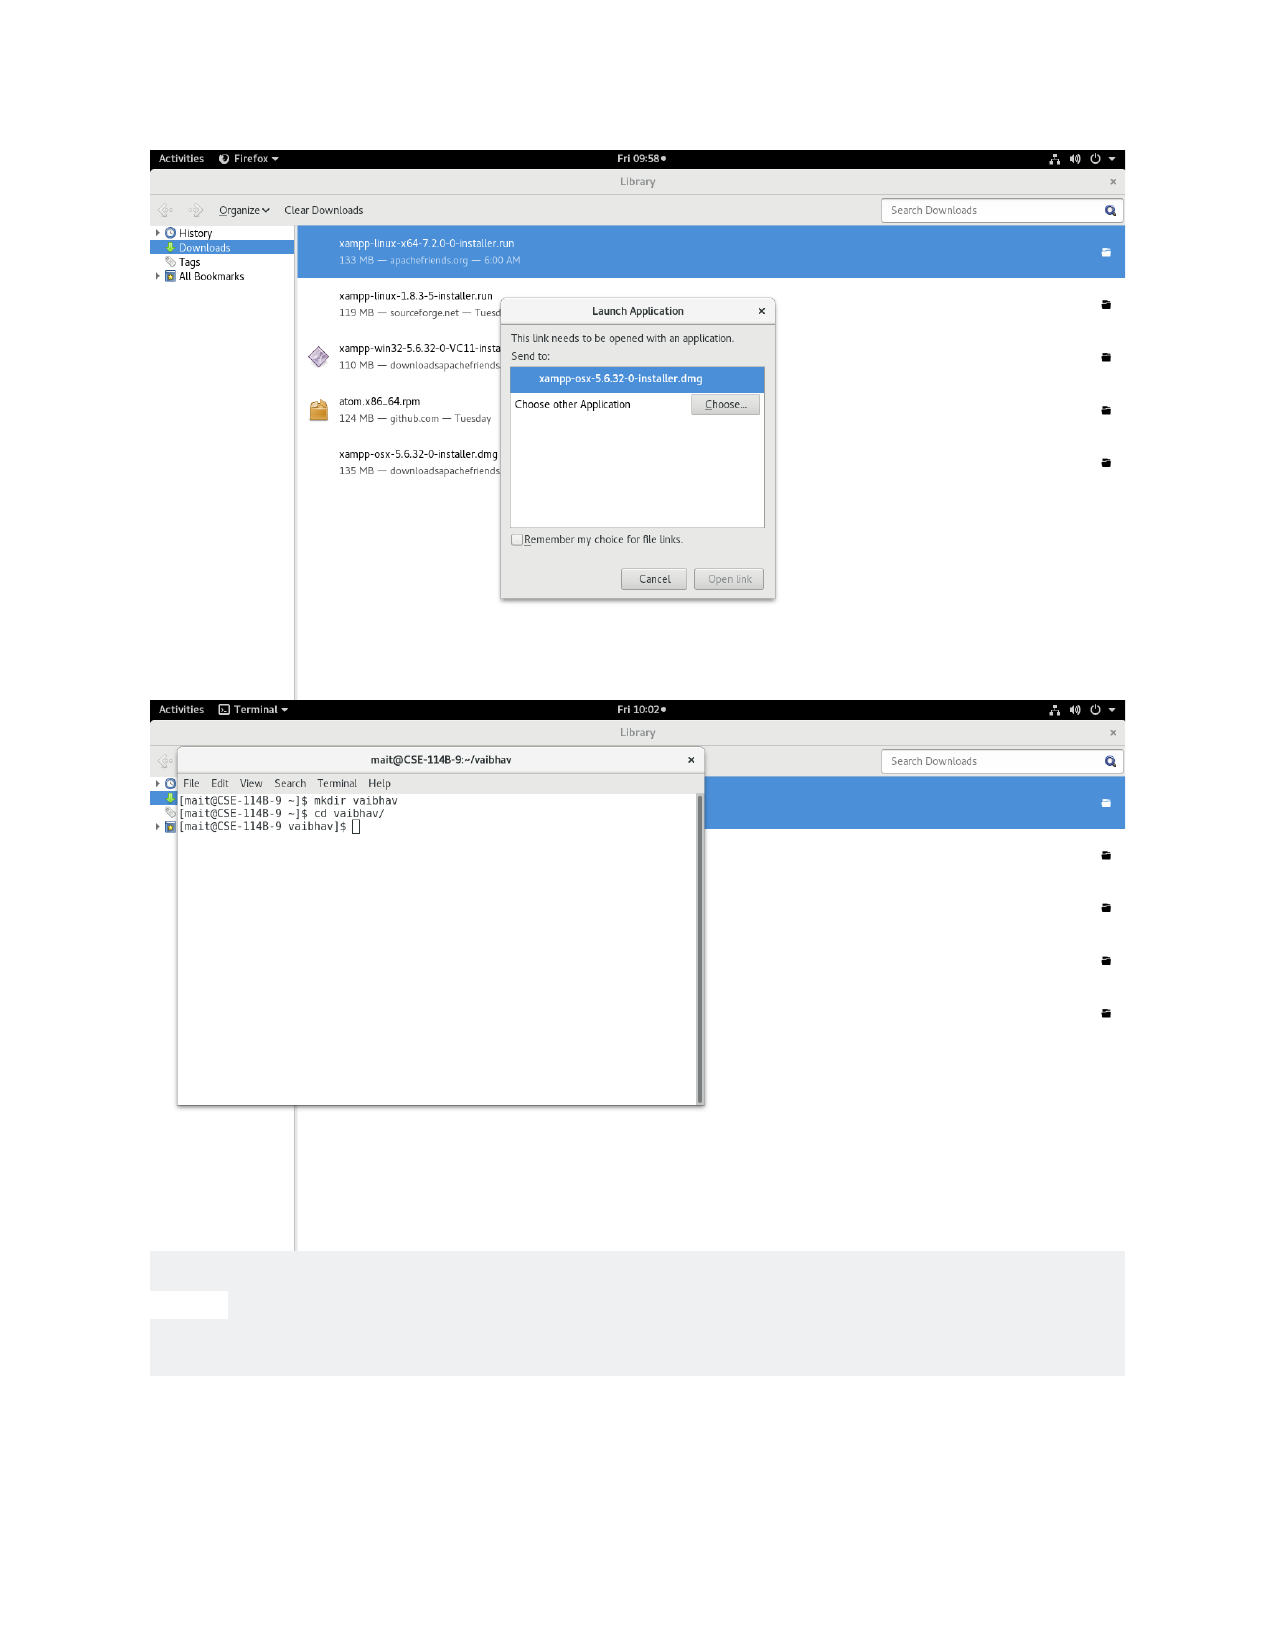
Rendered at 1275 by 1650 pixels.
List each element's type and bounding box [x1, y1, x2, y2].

picture [150, 150, 1125, 1251]
